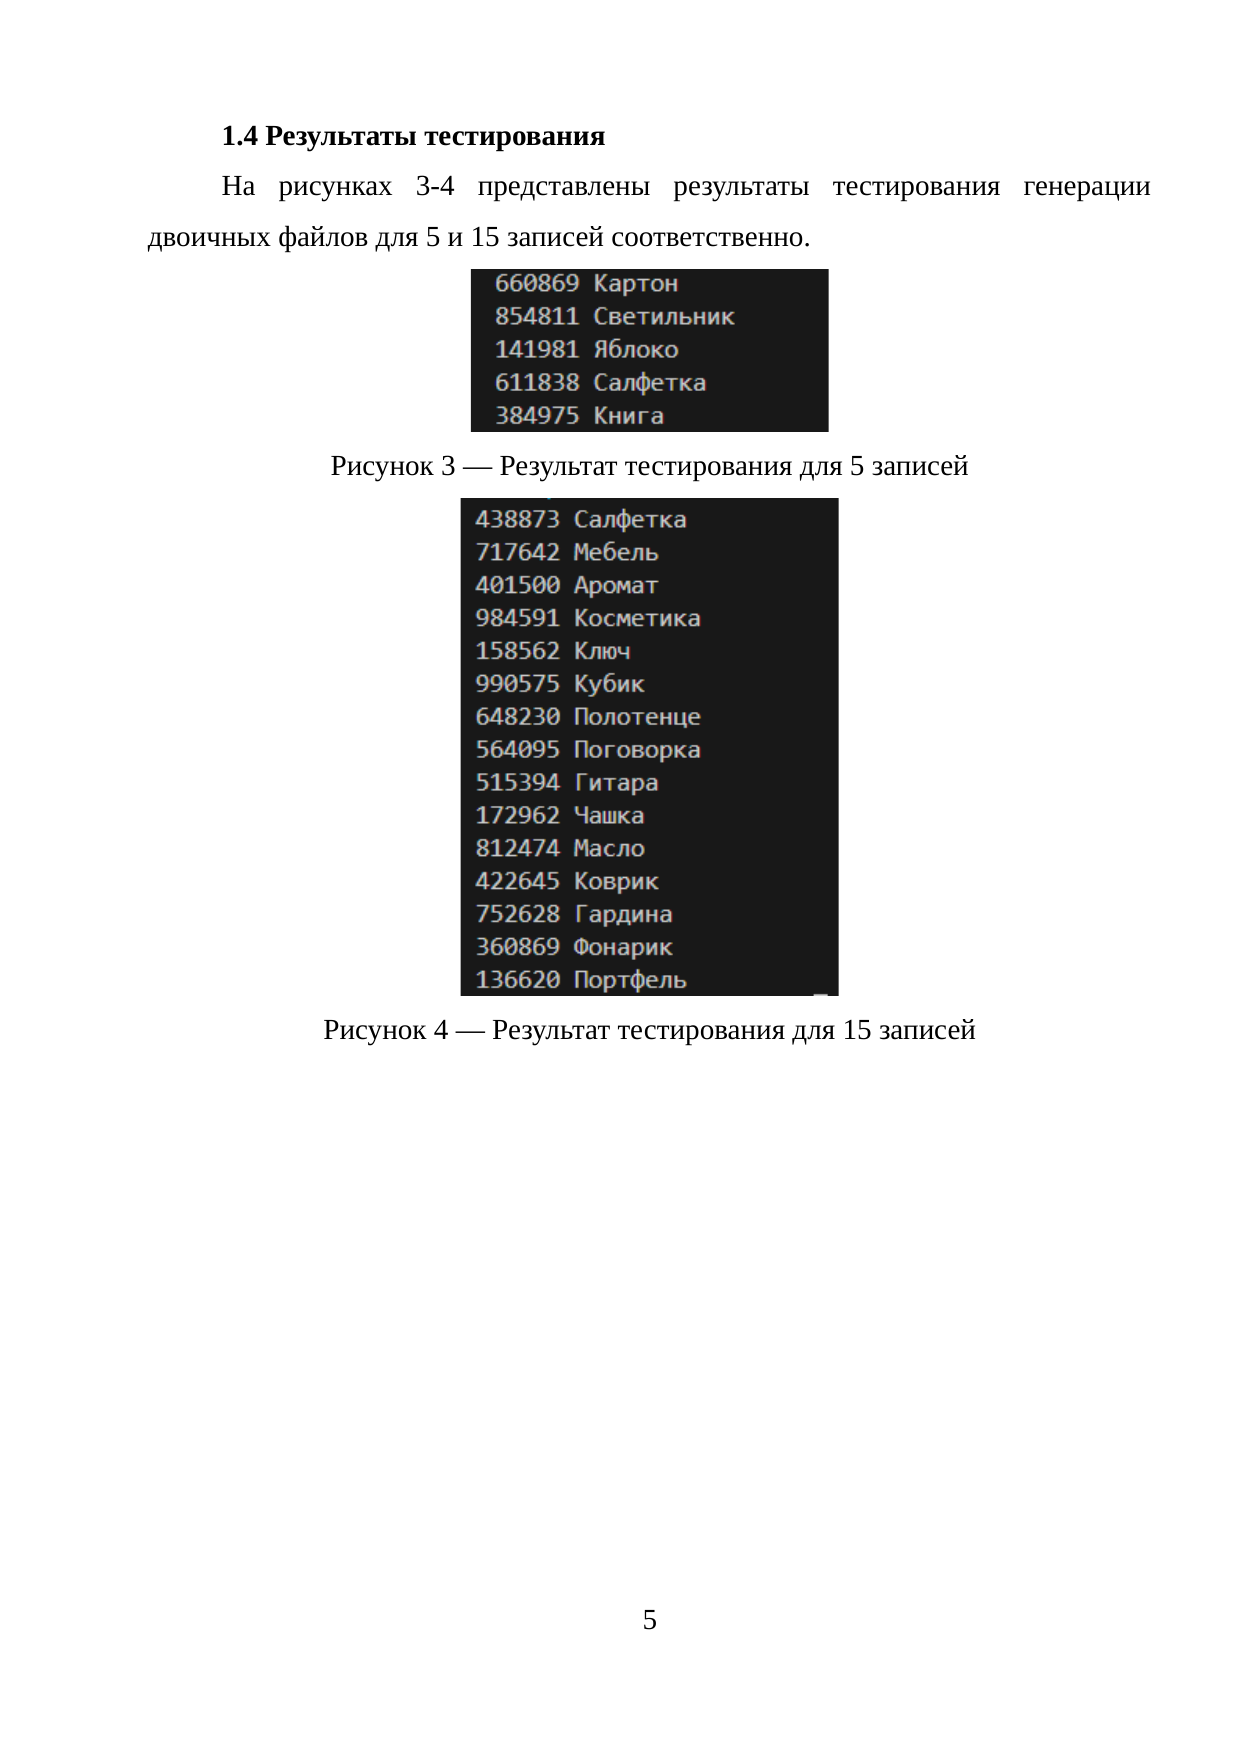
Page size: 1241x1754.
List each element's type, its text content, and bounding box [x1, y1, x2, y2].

picture [460, 498, 839, 996]
text Рисунок 4 — Результат тестирования для 15 записей [148, 499, 1152, 1046]
text На рисунках 3-4 представлены результаты тестирования генерации двоичных файлов для 5 и 15 записей соответственно. [148, 168, 1152, 252]
subtitle 1.4 Результаты тестирования [148, 118, 1152, 152]
text Рисунок 3 — Результат тестирования для 5 записей [148, 269, 1152, 482]
picture [470, 269, 829, 432]
